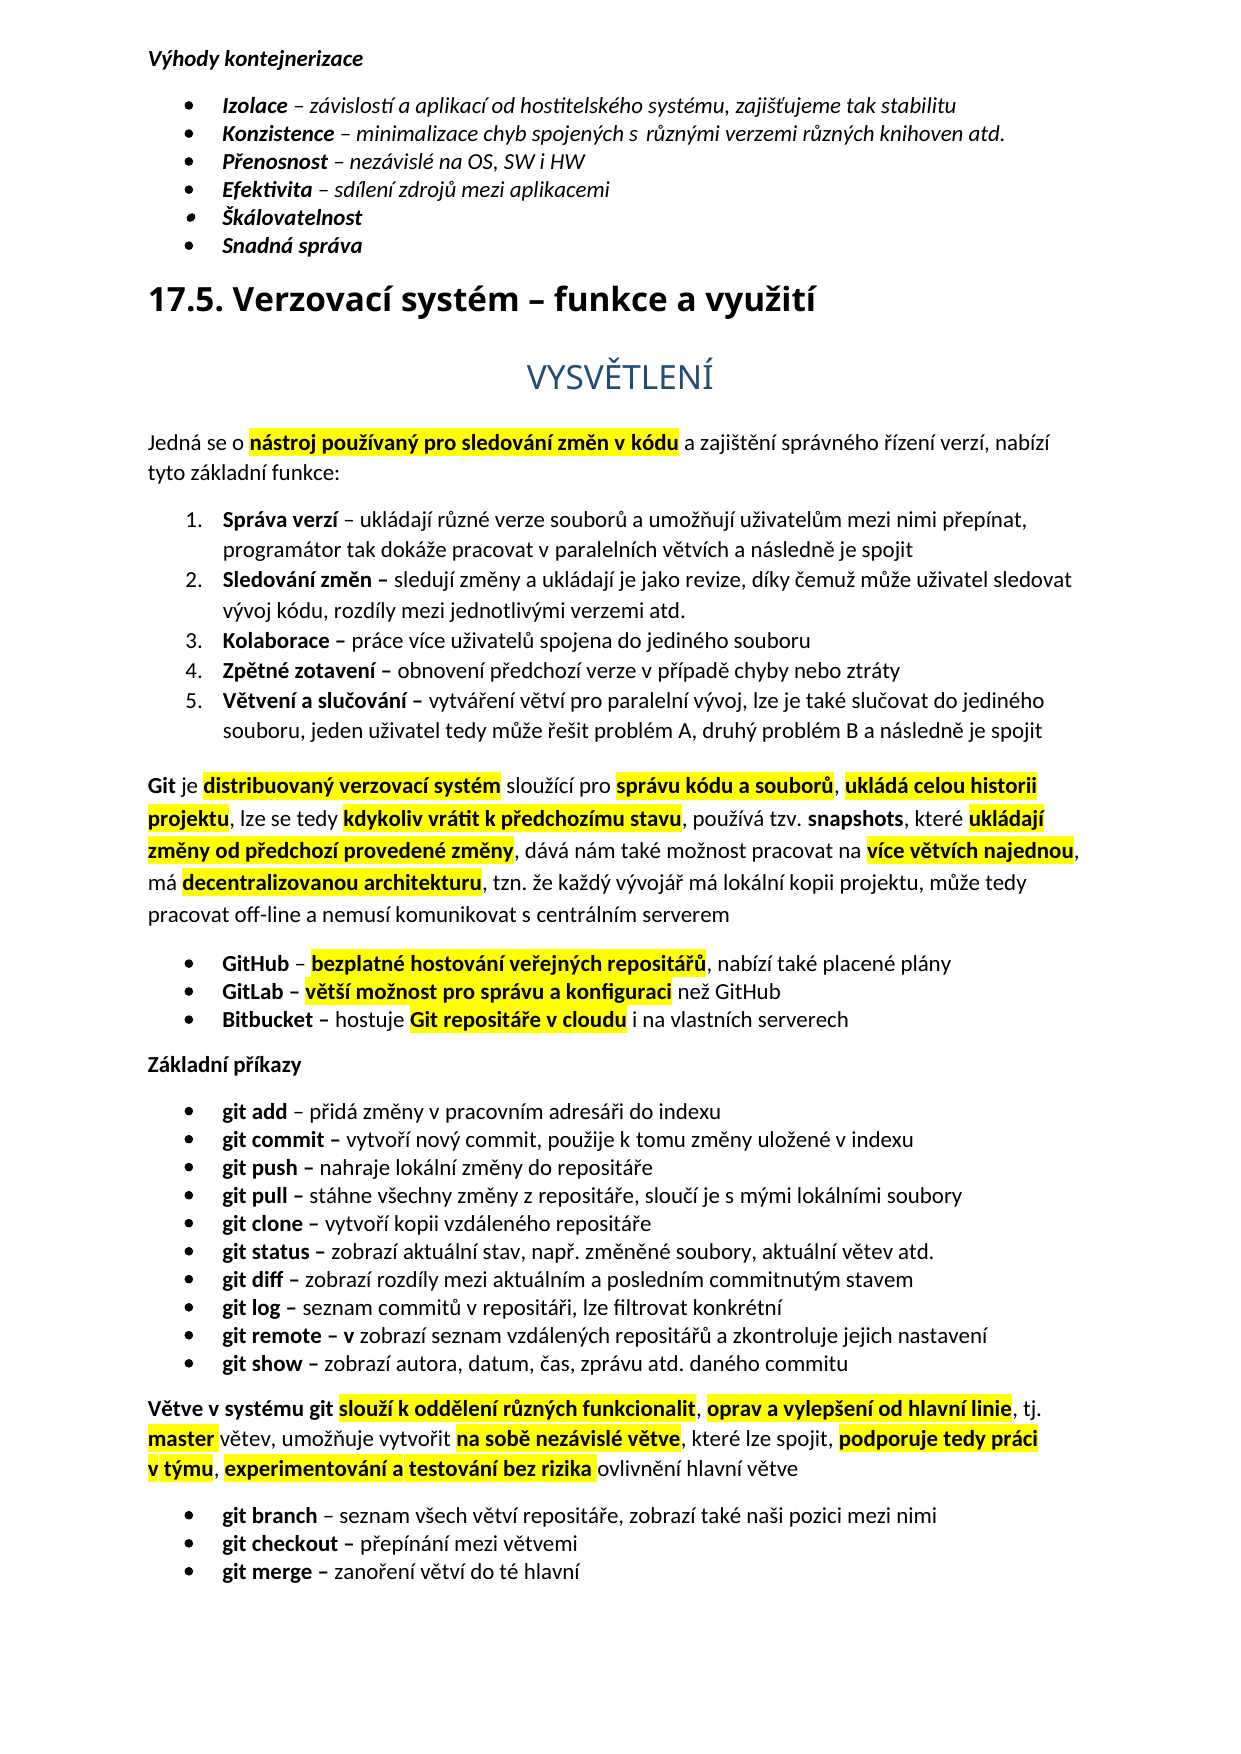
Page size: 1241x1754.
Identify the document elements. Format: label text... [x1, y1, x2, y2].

list git log – seznam commitů v repositáři, lze filtrovat konkrétní [185, 1293, 1093, 1321]
list git add – přidá změny v pracovním adresáři do indexu [185, 1097, 1093, 1125]
text Jedná se o nástroj používaný pro sledování změn v kódu a zajištění správného řízení verzí, nabízí tyto základní funkce: [148, 428, 1093, 486]
list git show – zobrazí autora, datum, čas, zprávu atd. daného commitu [185, 1349, 1093, 1377]
list git push – nahraje lokální změny do repositáře [185, 1153, 1093, 1181]
list Přenosnost – nezávislé na OS, SW i HW [185, 147, 1093, 175]
list git pull – stáhne všechny změny z repositáře, sloučí je s mými lokálními soubory [185, 1181, 1093, 1209]
list git commit – vytvoří nový commit, použije k tomu změny uložené v indexu [185, 1125, 1093, 1153]
list GitHub – bezplatné hostování veřejných repositářů, nabízí také placené plány [185, 949, 1093, 977]
list git status – zobrazí aktuální stav, např. změněné soubory, aktuální větev atd. [185, 1237, 1093, 1265]
list git diff – zobrazí rozdíly mezi aktuálním a posledním commitnutým stavem [185, 1265, 1093, 1293]
list Sledování změn – sledují změny a ukládají je jako revize, díky čemuž může uživatel sledovat vývoj kódu, rozdíly mezi jednotlivými verzemi atd. [185, 566, 1093, 624]
list Efektivita – sdílení zdrojů mezi aplikacemi [185, 175, 1093, 203]
text Větve v systému git slouží k oddělení různých funkcionalit, oprav a vylepšení od hlavní linie, tj. master větev, umožňuje vytvořit na sobě nezávislé větve, které lze spojit, podporuje tedy práci v týmu, experimentování a testování bez rizika ovlivnění hlavní větve [148, 1394, 1093, 1482]
list Konzistence – minimalizace chyb spojených s různými verzemi různých knihoven atd. [185, 119, 1093, 147]
text Git je distribuovaný verzovací systém sloužící pro správu kódu a souborů, ukládá celou historii projektu, lze se tedy kdykoliv vrátit k předchozímu stavu, používá tzv. snapshots, které ukládají změny od předchozí provedené změny, dává nám také možnost pracovat na více větvích najednou, má decentralizovanou architekturu, tzn. že každý vývojář má lokální kopii projektu, může tedy pracovat off-line a nemusí komunikovat s centrálním serverem [148, 772, 1093, 928]
list git clone – vytvoří kopii vzdáleného repositáře [185, 1209, 1093, 1237]
list Snadná správa [185, 231, 1093, 259]
list Izolace – závislostí a aplikací od hostitelského systému, zajišťujeme tak stabilitu [185, 91, 1093, 119]
list git remote – v zobrazí seznam vzdálených repositářů a zkontroluje jejich nastavení [185, 1321, 1093, 1349]
subtitle vysvětlení [148, 354, 1093, 399]
list git merge – zanoření větví do té hlavní [185, 1557, 1093, 1585]
list Zpětné zotavení – obnovení předchozí verze v případě chyby nebo ztráty [185, 656, 1093, 684]
list Větvení a slučování – vytváření větví pro paralelní vývoj, lze je také slučovat do jediného souboru, jeden uživatel tedy může řešit problém A, druhý problém B a následně je spojit [185, 686, 1093, 745]
list git branch – seznam všech větví repositáře, zobrazí také naši pozici mezi nimi [185, 1501, 1093, 1529]
subtitle 17.5. Verzovací systém – funkce a využití [148, 276, 1093, 321]
list GitLab – větší možnost pro správu a konfiguraci než GitHub [185, 977, 1093, 1005]
list Správa verzí – ukládají různé verze souborů a umožňují uživatelům mezi nimi přepínat, programátor tak dokáže pracovat v paralelních větvích a následně je spojit [185, 505, 1093, 563]
list git checkout – přepínání mezi větvemi [185, 1529, 1093, 1557]
list Škálovatelnost [185, 203, 1093, 231]
list Bitbucket – hostuje Git repositáře v cloudu i na vlastních serverech [185, 1005, 1093, 1033]
text Základní příkazy [148, 1050, 1093, 1078]
list Kolaborace – práce více uživatelů spojena do jediného souboru [185, 626, 1093, 654]
text Výhody kontejnerizace [148, 44, 1093, 72]
